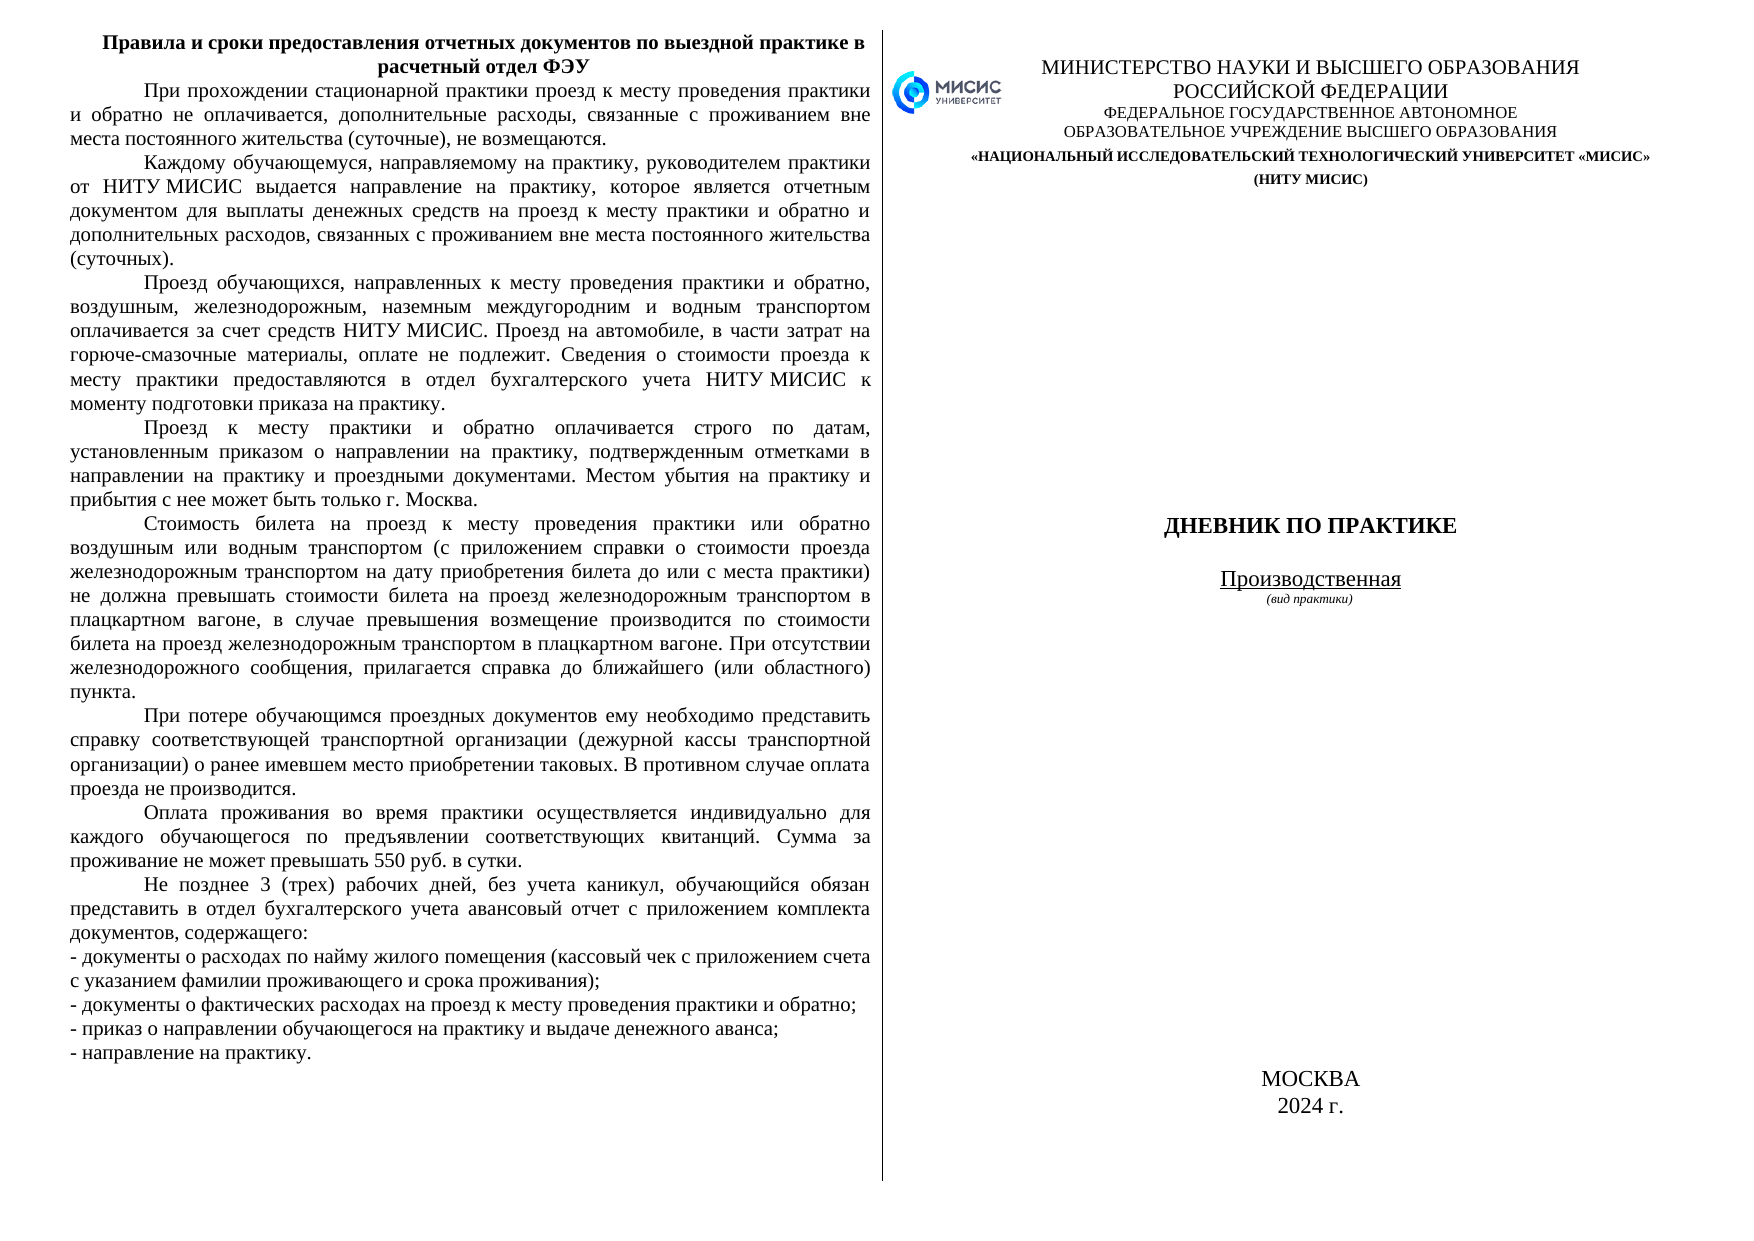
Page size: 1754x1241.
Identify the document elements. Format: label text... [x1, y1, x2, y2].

table_header Правила и сроки предоставления отчетных документов по выездной практике в расчетный отдел ФЭУ При прохождении стационарной практики проезд к месту проведения практики и обратно не оплачивается, дополнительные расходы, связанные с проживанием вне места постоянного жительства (суточные), не возмещаются. Каждому обучающемуся, направляемому на практику, руководителем практики от НИТУ МИСИС выдается направление на практику, которое является отчетным документом для выплаты денежных средств на проезд к месту практики и обратно и дополнительных расходов, связанных с проживанием вне места постоянного жительства (суточных). Проезд обучающихся, направленных к месту проведения практики и обратно, воздушным, железнодорожным, наземным междугородним и водным транспортом оплачивается за счет средств НИТУ МИСИС. Проезд на автомобиле, в части затрат на горюче-смазочные материалы, оплате не подлежит. Сведения о стоимости проезда к месту практики предоставляются в отдел бухгалтерского учета НИТУ МИСИС к моменту подготовки приказа на практику. Проезд к месту практики и обратно оплачивается строго по датам, установленным приказом о направлении на практику, подтвержденным отметками в направлении на практику и проездными документами. Местом убытия на практику и прибытия с нее может быть только г. Москва. Стоимость билета на проезд к месту проведения практики или обратно воздушным или водным транспортом (с приложением справки о стоимости проезда железнодорожным транспортом на дату приобретения билета до или с места практики) не должна превышать стоимости билета на проезд железнодорожным транспортом в плацкартном вагоне, в случае превышения возмещение производится по стоимости билета на проезд железнодорожным транспортом в плацкартном вагоне. При отсутствии железнодорожного сообщения, прилагается справка до ближайшего (или областного) пункта. При потере обучающимся проездных документов ему необходимо представить справку соответствующей транспортной организации (дежурной кассы транспортной организации) о ранее имевшем место приобретении таковых. В противном случае оплата проезда не производится. Оплата проживания во время практики осуществляется индивидуально для каждого обучающегося по предъявлении соответствующих квитанций. Сумма за проживание не может превышать 550 руб. в сутки. Не позднее 3 (трех) рабочих дней, без учета каникул, обучающийся обязан представить в отдел бухгалтерского учета авансовый отчет с приложением комплекта документов, содержащего: - документы о расходах по найму жилого помещения (кассовый чек с приложением счета с указанием фамилии проживающего и срока проживания); - документы о фактических расходах на проезд к месту проведения практики и обратно; - приказ о направлении обучающегося на практику и выдаче денежного аванса; - направление на практику. [11, 30, 882, 1181]
table_header МИНИСТЕРСТВО НАУКИ И ВЫСШЕГО ОБРАЗОВАНИЯ РОССИЙСКОЙ ФЕДЕРАЦИИ ФЕДЕРАЛЬНОЕ ГОСУДАРСТВЕННОЕ АВТОНОМНОЕ ОБРАЗОВАТЕЛЬНОЕ УЧРЕЖДЕНИЕ ВЫСШЕГО ОБРАЗОВАНИЯ «НАЦИОНАЛЬНЫЙ ИССЛЕДОВАТЕЛЬСКИЙ ТЕХНОЛОГИЧЕСКИЙ УНИВЕРСИТЕТ «МИСИС» (НИТУ МИСИС) ДНЕВНИК ПО ПРАКТИКЕ Производственная (вид практики) МОСКВА 2024 г. [883, 30, 1739, 1181]
